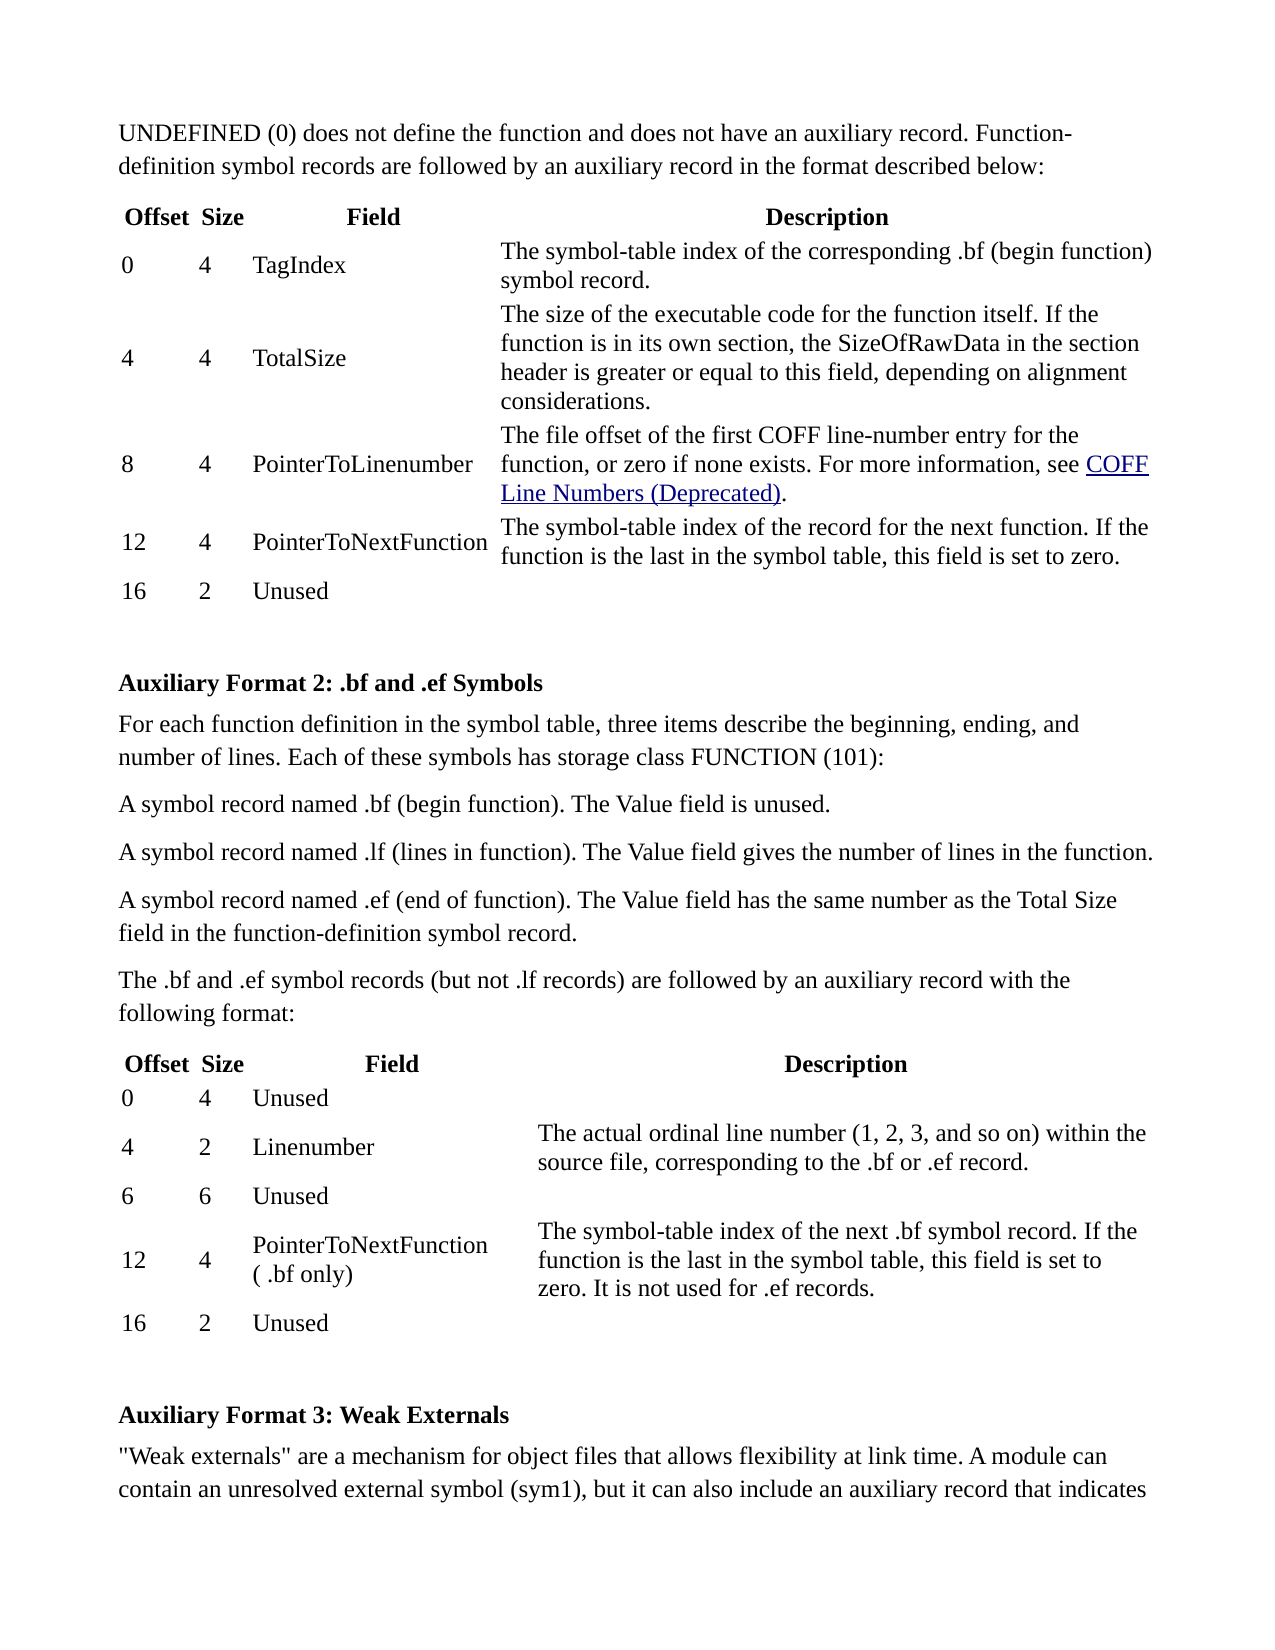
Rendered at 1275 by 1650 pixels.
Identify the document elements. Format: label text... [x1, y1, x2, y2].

text A symbol record named .bf (begin function). The Value field is unused. [118, 789, 1157, 818]
table_cell PointerToLinenumber [249, 418, 497, 509]
table_cell 12 [118, 510, 196, 573]
text A symbol record named .lf (lines in function). The Value field gives the number of lines in the function. [118, 837, 1157, 866]
table_cell [535, 1081, 1157, 1115]
table_cell Unused [249, 1179, 535, 1213]
table_cell 0 [118, 1081, 196, 1115]
table_cell 4 [196, 510, 249, 573]
table_cell 12 [118, 1213, 196, 1305]
table_header Description [535, 1046, 1157, 1081]
table_cell The symbol-table index of the next .bf symbol record. If the function is the last in the symbol table, this field is set to zero. It is not used for .ef records. [535, 1213, 1157, 1305]
table_header Size [196, 199, 249, 233]
table_cell TagIndex [249, 233, 497, 297]
text For each function definition in the symbol table, three items describe the beginning, ending, and number of lines. Each of these symbols has storage class FUNCTION (101): [118, 709, 1157, 771]
table_cell 4 [196, 1213, 249, 1305]
subtitle Auxiliary Format 3: Weak Externals [118, 1400, 1157, 1428]
subtitle Auxiliary Format 2: .bf and .ef Symbols [118, 668, 1157, 696]
table_cell Unused [249, 1081, 535, 1115]
text A symbol record named .ef (end of function). The Value field has the same number as the Total Size field in the function-definition symbol record. [118, 885, 1157, 946]
table_cell The symbol-table index of the record for the next function. If the function is the last in the symbol table, this field is set to zero. [498, 510, 1157, 573]
table_cell The symbol-table index of the corresponding .bf (begin function) symbol record. [498, 233, 1157, 297]
table_cell PointerToNextFunction ( .bf only) [249, 1213, 535, 1305]
table_cell 2 [196, 1115, 249, 1178]
table_header Field [249, 199, 497, 233]
table_cell [535, 1179, 1157, 1213]
text "Weak externals" are a mechanism for object files that allows flexibility at link time. A module can contain an unresolved external symbol (sym1), but it can also include an auxiliary record that indicates [118, 1441, 1157, 1503]
table_cell 8 [118, 418, 196, 509]
text UNDEFINED (0) does not define the function and does not have an auxiliary record. Function-definition symbol records are followed by an auxiliary record in the format described below: [118, 118, 1157, 180]
table_cell Unused [249, 573, 497, 607]
table_header Offset [118, 1046, 196, 1081]
table_cell 6 [196, 1179, 249, 1213]
table_cell [498, 573, 1157, 607]
table_cell 0 [118, 233, 196, 297]
table_cell 4 [196, 297, 249, 417]
table_header Field [249, 1046, 535, 1081]
table_cell 2 [196, 1305, 249, 1340]
table_cell 4 [196, 1081, 249, 1115]
table_cell The size of the executable code for the function itself. If the function is in its own section, the SizeOfRawData in the section header is greater or equal to this field, depending on alignment considerations. [498, 297, 1157, 417]
table_cell 4 [118, 297, 196, 417]
table_cell Linenumber [249, 1115, 535, 1178]
table_cell 6 [118, 1179, 196, 1213]
table_cell Unused [249, 1305, 535, 1340]
table_header Offset [118, 199, 196, 233]
table_cell [535, 1305, 1157, 1340]
table_cell 16 [118, 1305, 196, 1340]
table_header Size [196, 1046, 249, 1081]
table_cell 2 [196, 573, 249, 607]
table_header Description [498, 199, 1157, 233]
table_cell PointerToNextFunction [249, 510, 497, 573]
table_cell 4 [196, 418, 249, 509]
table_cell 4 [118, 1115, 196, 1178]
table_cell TotalSize [249, 297, 497, 417]
table_cell 16 [118, 573, 196, 607]
text The .bf and .ef symbol records (but not .lf records) are followed by an auxiliary record with the following format: [118, 965, 1157, 1027]
table_cell 4 [196, 233, 249, 297]
table_cell The actual ordinal line number (1, 2, 3, and so on) within the source file, corresponding to the .bf or .ef record. [535, 1115, 1157, 1178]
table_cell The file offset of the first COFF line-number entry for the function, or zero if none exists. For more information, see COFF Line Numbers (Deprecated). [498, 418, 1157, 509]
